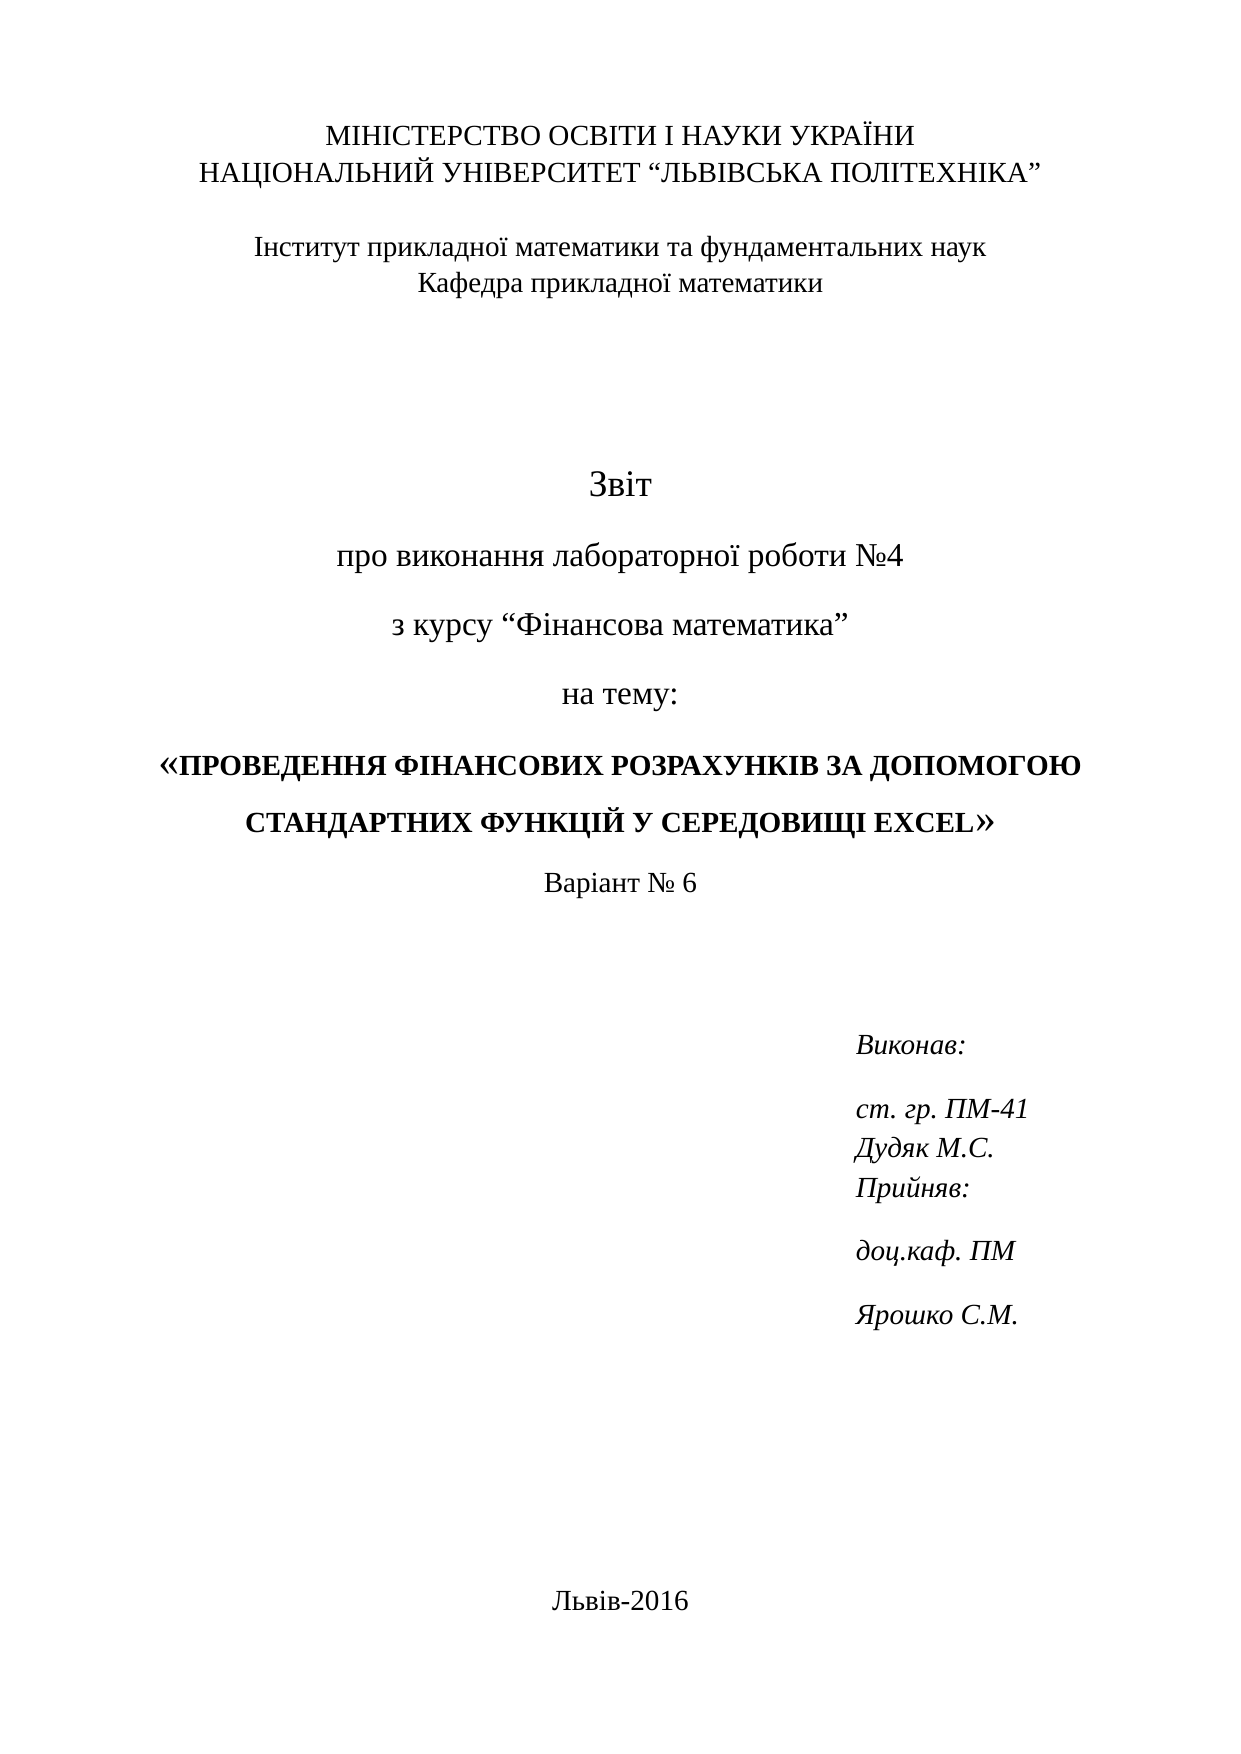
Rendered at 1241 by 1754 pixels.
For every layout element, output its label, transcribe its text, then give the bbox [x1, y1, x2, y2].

text Варіант № 6 [118, 866, 1122, 899]
text Виконав: [856, 1027, 1124, 1061]
text Ярошко С.М. [856, 1297, 1124, 1331]
text Дудяк М.С. [856, 1130, 1124, 1164]
title МІНІСТЕРСТВО ОСВІТИ І НАУКИ УКРАЇНИ [118, 118, 1122, 152]
text про виконання лабораторної роботи №4 [118, 535, 1122, 574]
title Інститут прикладної математики та фундаментальних наук [118, 229, 1122, 262]
text доц.каф. ПМ [856, 1233, 1124, 1267]
title Кафедра прикладної математики [118, 266, 1122, 299]
text Прийняв: [856, 1170, 1124, 1203]
text Звіт [118, 461, 1122, 504]
title НАЦІОНАЛЬНИЙ УНІВЕРСИТЕТ “ЛЬВІВСЬКА ПОЛІТЕХНІКА” [118, 155, 1122, 188]
text «ПРОВЕДЕННЯ ФІНАНСОВИХ РОЗРАХУНКІВ ЗА ДОПОМОГОЮ СТАНДАРТНИХ ФУНКЦІЙ У СЕРЕДОВИЩІ EXCEL» [118, 736, 1122, 841]
text на тему: [118, 673, 1122, 711]
text з курсу “Фінансова математика” [118, 604, 1122, 642]
text ст. гр. ПМ-41 [856, 1091, 1124, 1124]
subtitle Львів-2016 [118, 1583, 1122, 1617]
